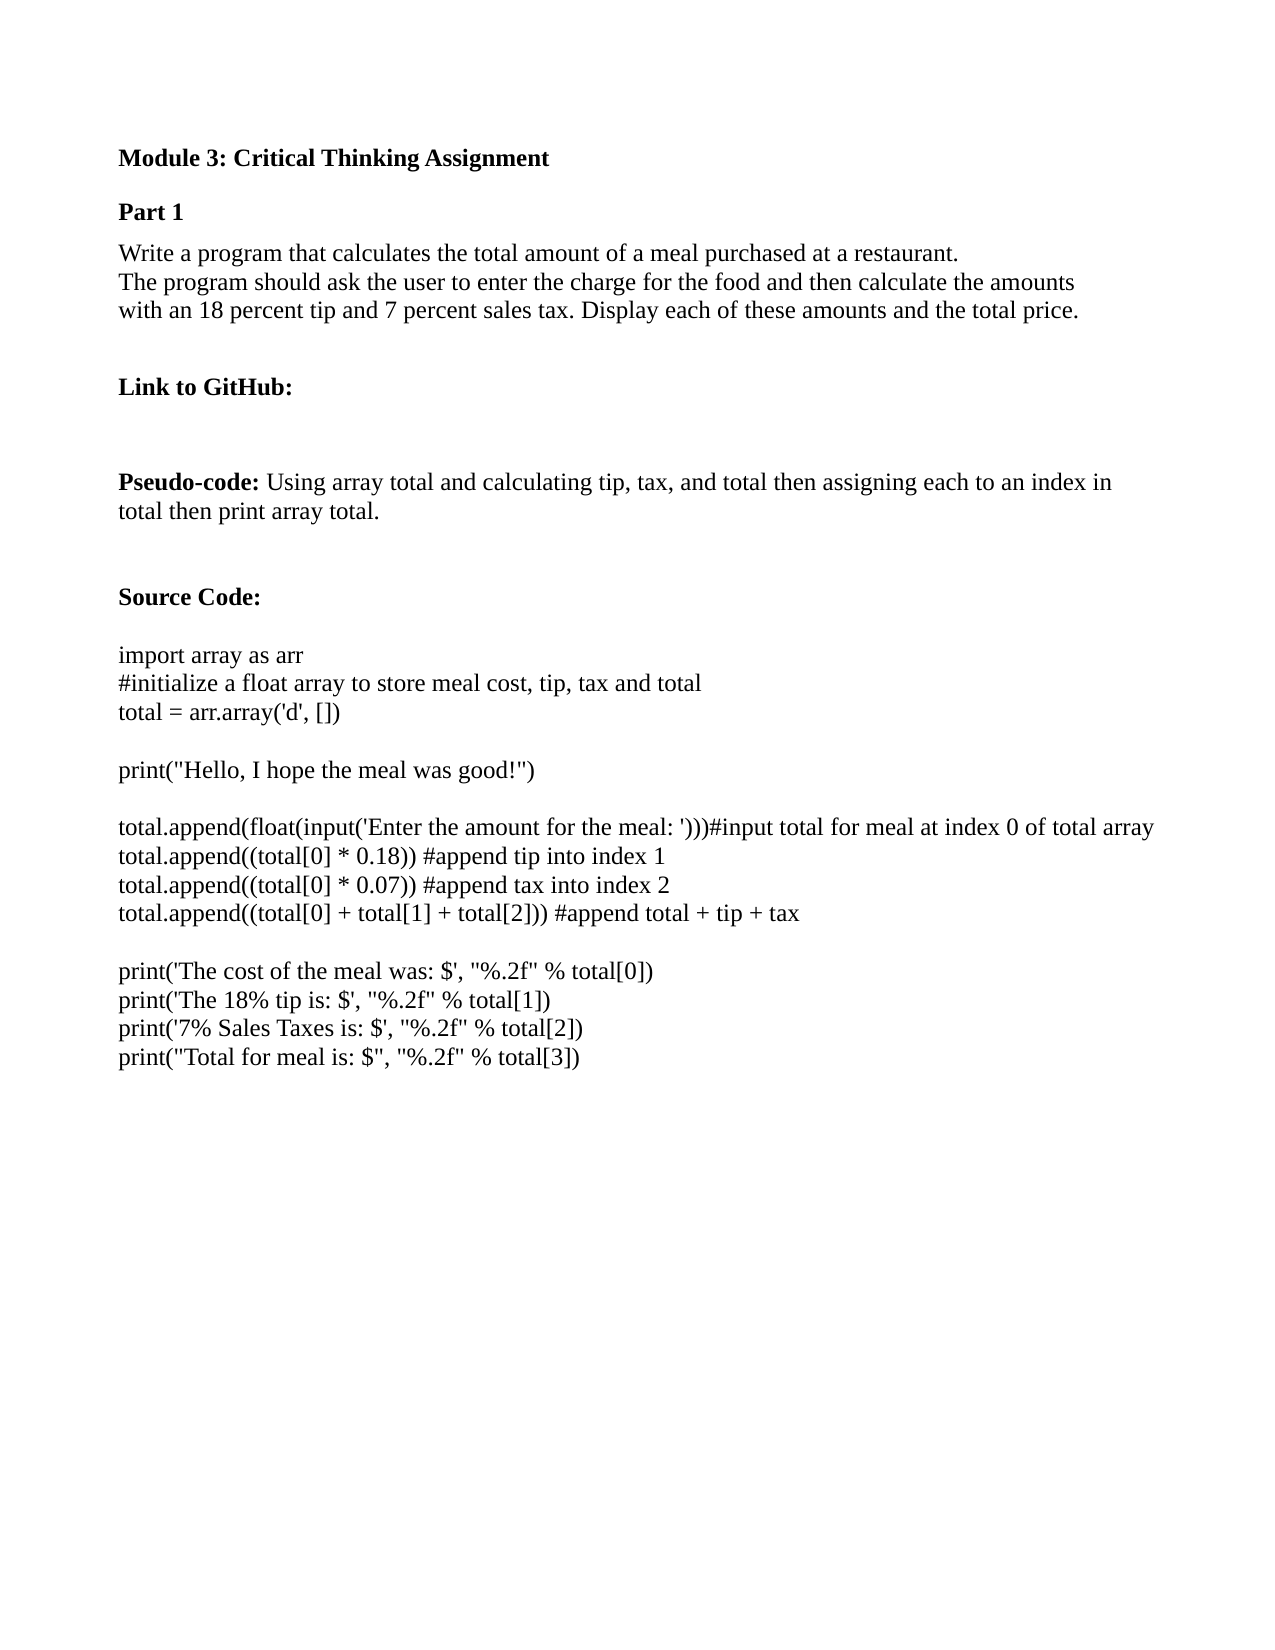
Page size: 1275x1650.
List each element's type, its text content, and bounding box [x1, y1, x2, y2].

text print('The 18% tip is: $', "%.2f" % total[1]) [118, 985, 1157, 1013]
text Write a program that calculates the total amount of a meal purchased at a restaurant. [118, 238, 1157, 267]
text total.append((total[0] * 0.07)) #append tax into index 2 [118, 870, 1157, 898]
text import array as arr [118, 640, 1157, 668]
text total.append(float(input('Enter the amount for the meal: ')))#input total for meal at index 0 of total array [118, 812, 1157, 841]
text Source Code: [118, 582, 1157, 611]
text Pseudo-code: Using array total and calculating tip, tax, and total then assigning each to an index in total then print array total. [118, 467, 1157, 525]
text Link to GitHub: [118, 372, 1157, 401]
text with an 18 percent tip and 7 percent sales tax. Display each of these amounts and the total price. [118, 296, 1157, 324]
text total = arr.array('d', []) [118, 697, 1157, 726]
text total.append((total[0] + total[1] + total[2])) #append total + tip + tax [118, 898, 1157, 927]
text print("Hello, I hope the meal was good!") [118, 755, 1157, 783]
text #initialize a float array to store meal cost, tip, tax and total [118, 668, 1157, 697]
text total.append((total[0] * 0.18)) #append tip into index 1 [118, 841, 1157, 870]
subtitle Part 1 [118, 197, 1157, 226]
text The program should ask the user to enter the charge for the food and then calculate the amounts [118, 267, 1157, 296]
subtitle Module 3: Critical Thinking Assignment [118, 143, 1157, 172]
text print('The cost of the meal was: $', "%.2f" % total[0]) [118, 956, 1157, 985]
text print('7% Sales Taxes is: $', "%.2f" % total[2]) [118, 1013, 1157, 1042]
text print("Total for meal is: $", "%.2f" % total[3]) [118, 1042, 1157, 1071]
